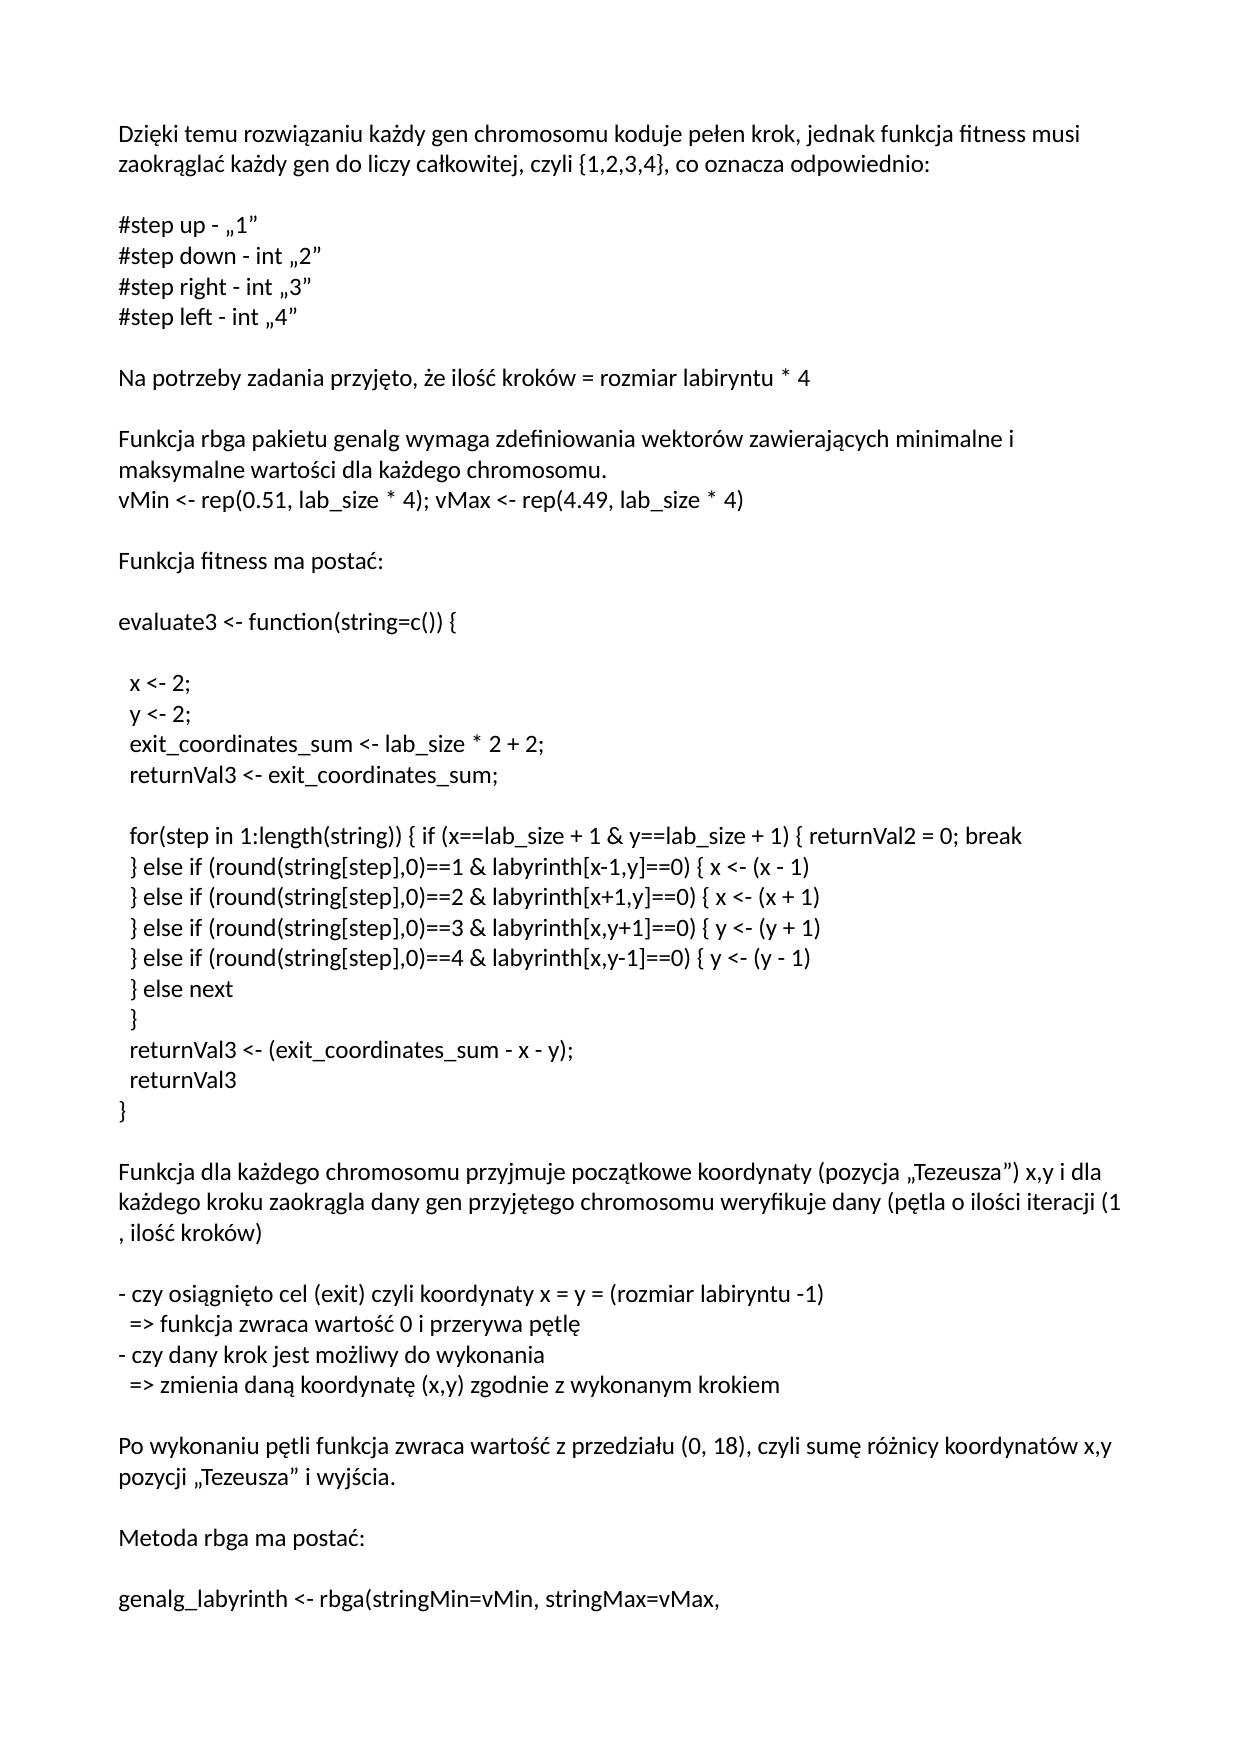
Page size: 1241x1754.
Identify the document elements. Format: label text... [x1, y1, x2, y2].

text #step left - int „4” [118, 301, 1122, 332]
text Po wykonaniu pętli funkcja zwraca wartość z przedziału (0, 18), czyli sumę różnicy koordynatów x,y pozycji „Tezeusza” i wyjścia. [118, 1431, 1122, 1492]
text returnVal3 <- (exit_coordinates_sum - x - y); [118, 1034, 1122, 1064]
text Funkcja fitness ma postać: [118, 545, 1122, 576]
text exit_coordinates_sum <- lab_size * 2 + 2; [118, 728, 1122, 759]
text #step up - „1” [118, 210, 1122, 240]
text - czy osiągnięto cel (exit) czyli koordynaty x = y = (rozmiar labiryntu -1) [118, 1278, 1122, 1308]
text Metoda rbga ma postać: [118, 1522, 1122, 1553]
text Funkcja dla każdego chromosomu przyjmuje początkowe koordynaty (pozycja „Tezeusza”) x,y i dla każdego kroku zaokrągla dany gen przyjętego chromosomu weryfikuje dany (pętla o ilości iteracji (1 , ilość kroków) [118, 1156, 1122, 1247]
text y <- 2; [118, 698, 1122, 728]
text } else if (round(string[step],0)==4 & labyrinth[x,y-1]==0) { y <- (y - 1) [118, 942, 1122, 973]
text returnVal3 [118, 1064, 1122, 1095]
text returnVal3 <- exit_coordinates_sum; [118, 759, 1122, 789]
text } [118, 1095, 1122, 1125]
text } else if (round(string[step],0)==2 & labyrinth[x+1,y]==0) { x <- (x + 1) [118, 881, 1122, 912]
text - czy dany krok jest możliwy do wykonania [118, 1339, 1122, 1369]
text => funkcja zwraca wartość 0 i przerywa pętlę [118, 1308, 1122, 1339]
text x <- 2; [118, 667, 1122, 698]
text vMin <- rep(0.51, lab_size * 4); vMax <- rep(4.49, lab_size * 4) [118, 484, 1122, 515]
text #step down - int „2” [118, 240, 1122, 271]
text Dzięki temu rozwiązaniu każdy gen chromosomu koduje pełen krok, jednak funkcja fitness musi zaokrąglać każdy gen do liczy całkowitej, czyli {1,2,3,4}, co oznacza odpowiednio: [118, 118, 1122, 179]
text } else next [118, 973, 1122, 1003]
text evaluate3 <- function(string=c()) { [118, 606, 1122, 637]
text genalg_labyrinth <- rbga(stringMin=vMin, stringMax=vMax, [118, 1583, 1122, 1614]
text => zmienia daną koordynatę (x,y) zgodnie z wykonanym krokiem [118, 1369, 1122, 1400]
text Funkcja rbga pakietu genalg wymaga zdefiniowania wektorów zawierających minimalne i maksymalne wartości dla każdego chromosomu. [118, 423, 1122, 484]
text #step right - int „3” [118, 271, 1122, 301]
text } [118, 1003, 1122, 1034]
text Na potrzeby zadania przyjęto, że ilość kroków = rozmiar labiryntu * 4 [118, 362, 1122, 393]
text for(step in 1:length(string)) { if (x==lab_size + 1 & y==lab_size + 1) { returnVal2 = 0; break [118, 820, 1122, 851]
text } else if (round(string[step],0)==3 & labyrinth[x,y+1]==0) { y <- (y + 1) [118, 912, 1122, 942]
text } else if (round(string[step],0)==1 & labyrinth[x-1,y]==0) { x <- (x - 1) [118, 851, 1122, 881]
